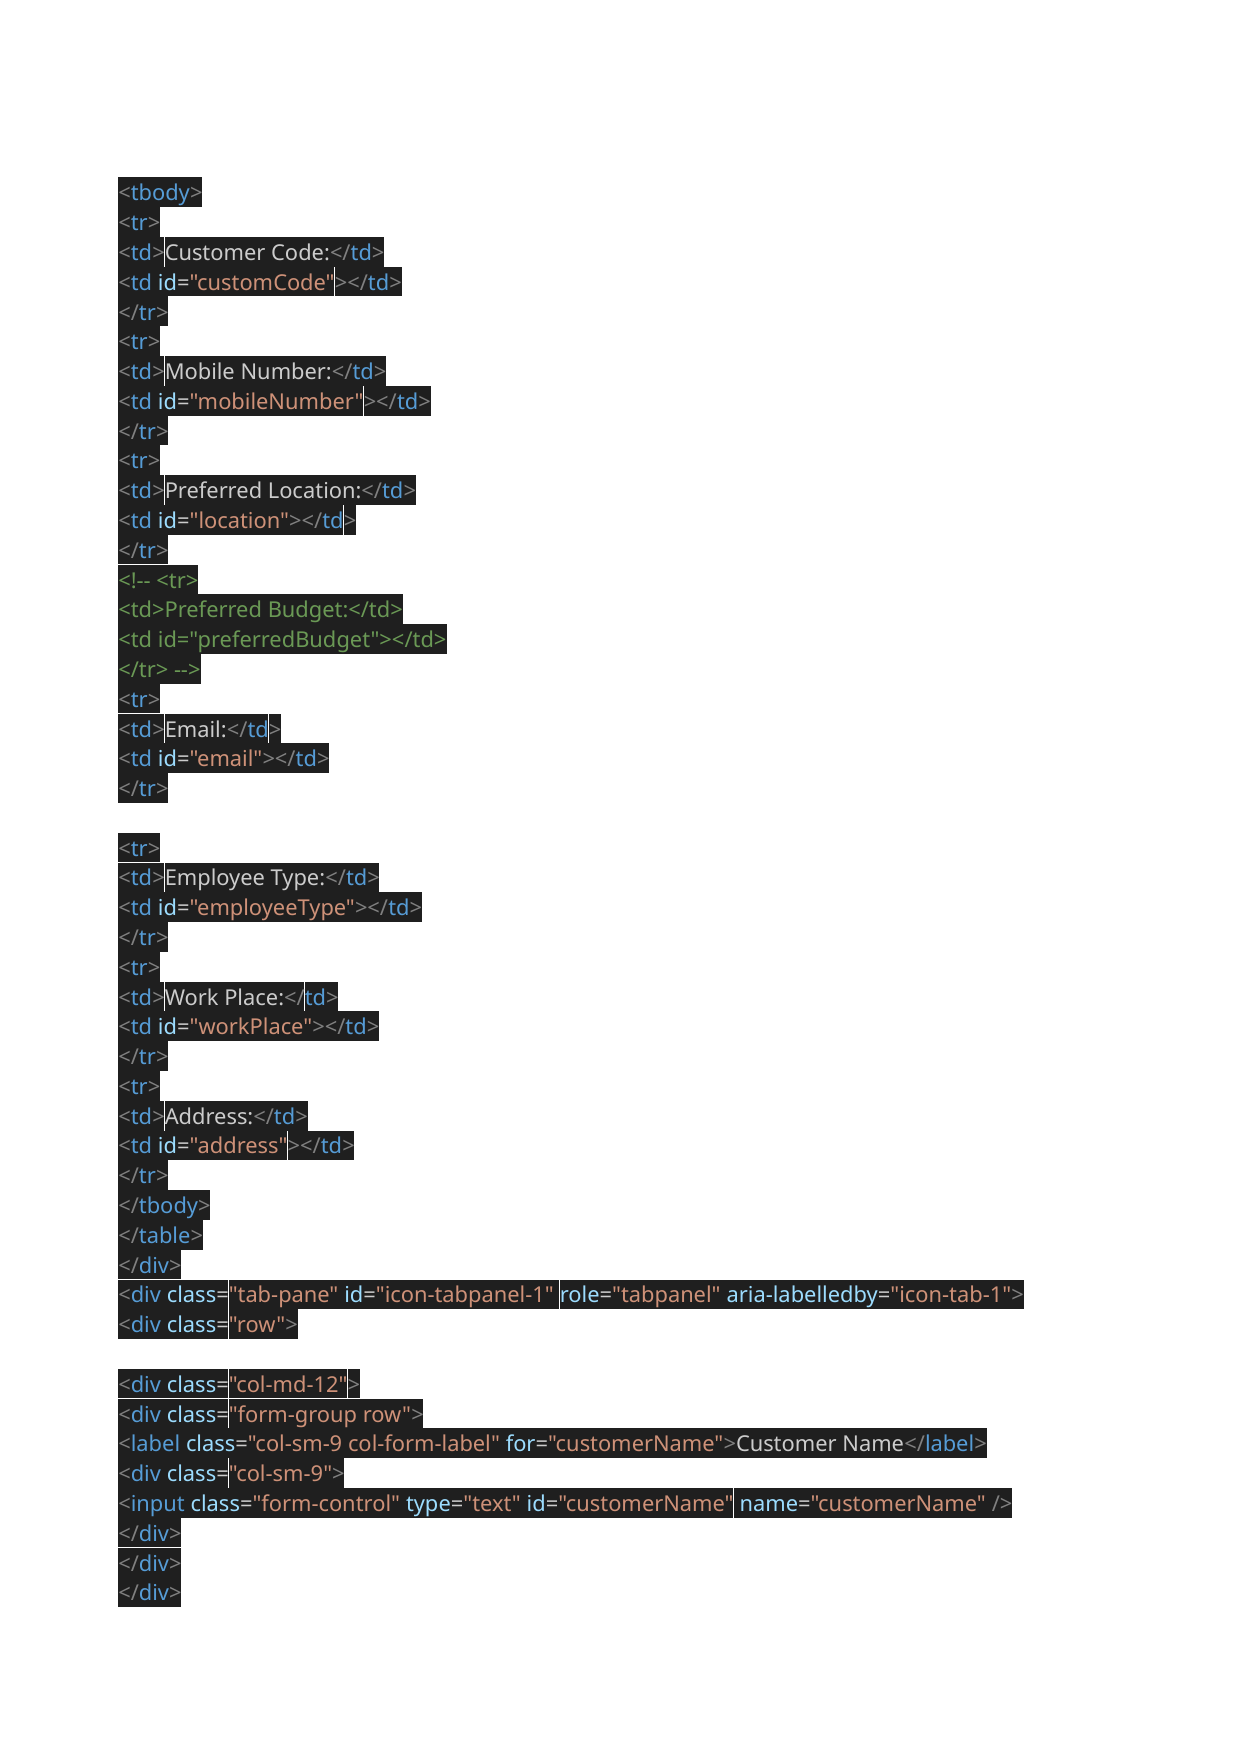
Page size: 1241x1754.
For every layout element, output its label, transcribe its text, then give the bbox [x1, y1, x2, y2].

text <tbody> [118, 177, 1122, 207]
text </tr> [118, 535, 1122, 564]
text <td id="email"></td> [118, 743, 1122, 773]
text <tr> [118, 445, 1122, 475]
text <div class="col-sm-9"> [118, 1458, 1122, 1488]
text </tr> [118, 922, 1122, 952]
text <div class="col-md-12"> [118, 1369, 1122, 1398]
text </tr> [118, 416, 1122, 445]
text </tbody> [118, 1190, 1122, 1220]
text </div> [118, 1518, 1122, 1547]
text </tr> --> [118, 654, 1122, 684]
text </tr> [118, 773, 1122, 803]
text </tr> [118, 1160, 1122, 1190]
text <tr> [118, 684, 1122, 713]
text </div> [118, 1547, 1122, 1577]
text <tr> [118, 207, 1122, 237]
text <tr> [118, 326, 1122, 356]
text <td>Preferred Location:</td> [118, 475, 1122, 505]
text <tr> [118, 952, 1122, 982]
text </tr> [118, 1041, 1122, 1071]
text <div class="tab-pane" id="icon-tabpanel-1" role="tabpanel" aria-labelledby="icon-tab-1"> [118, 1279, 1122, 1309]
text <td>Employee Type:</td> [118, 862, 1122, 892]
text </table> [118, 1220, 1122, 1250]
text <td id="location"></td> [118, 505, 1122, 535]
text <td id="employeeType"></td> [118, 892, 1122, 922]
text <td>Preferred Budget:</td> [118, 594, 1122, 624]
text <td id="workPlace"></td> [118, 1011, 1122, 1041]
text <td>Mobile Number:</td> [118, 356, 1122, 386]
text <div class="row"> [118, 1309, 1122, 1339]
text <td>Customer Code:</td> [118, 237, 1122, 267]
text </div> [118, 1577, 1122, 1607]
text <label class="col-sm-9 col-form-label" for="customerName">Customer Name</label> [118, 1428, 1122, 1458]
text <td id="preferredBudget"></td> [118, 624, 1122, 654]
text <td>Address:</td> [118, 1101, 1122, 1131]
text <div class="form-group row"> [118, 1398, 1122, 1428]
text <td>Work Place:</td> [118, 982, 1122, 1011]
text <td id="address"></td> [118, 1131, 1122, 1160]
text <td id="mobileNumber"></td> [118, 386, 1122, 416]
text <td>Email:</td> [118, 713, 1122, 743]
text <td id="customCode"></td> [118, 267, 1122, 296]
text <!-- <tr> [118, 564, 1122, 594]
text </div> [118, 1250, 1122, 1279]
text </tr> [118, 296, 1122, 326]
text <tr> [118, 1071, 1122, 1101]
text <tr> [118, 833, 1122, 862]
text <input class="form-control" type="text" id="customerName" name="customerName" /> [118, 1488, 1122, 1518]
